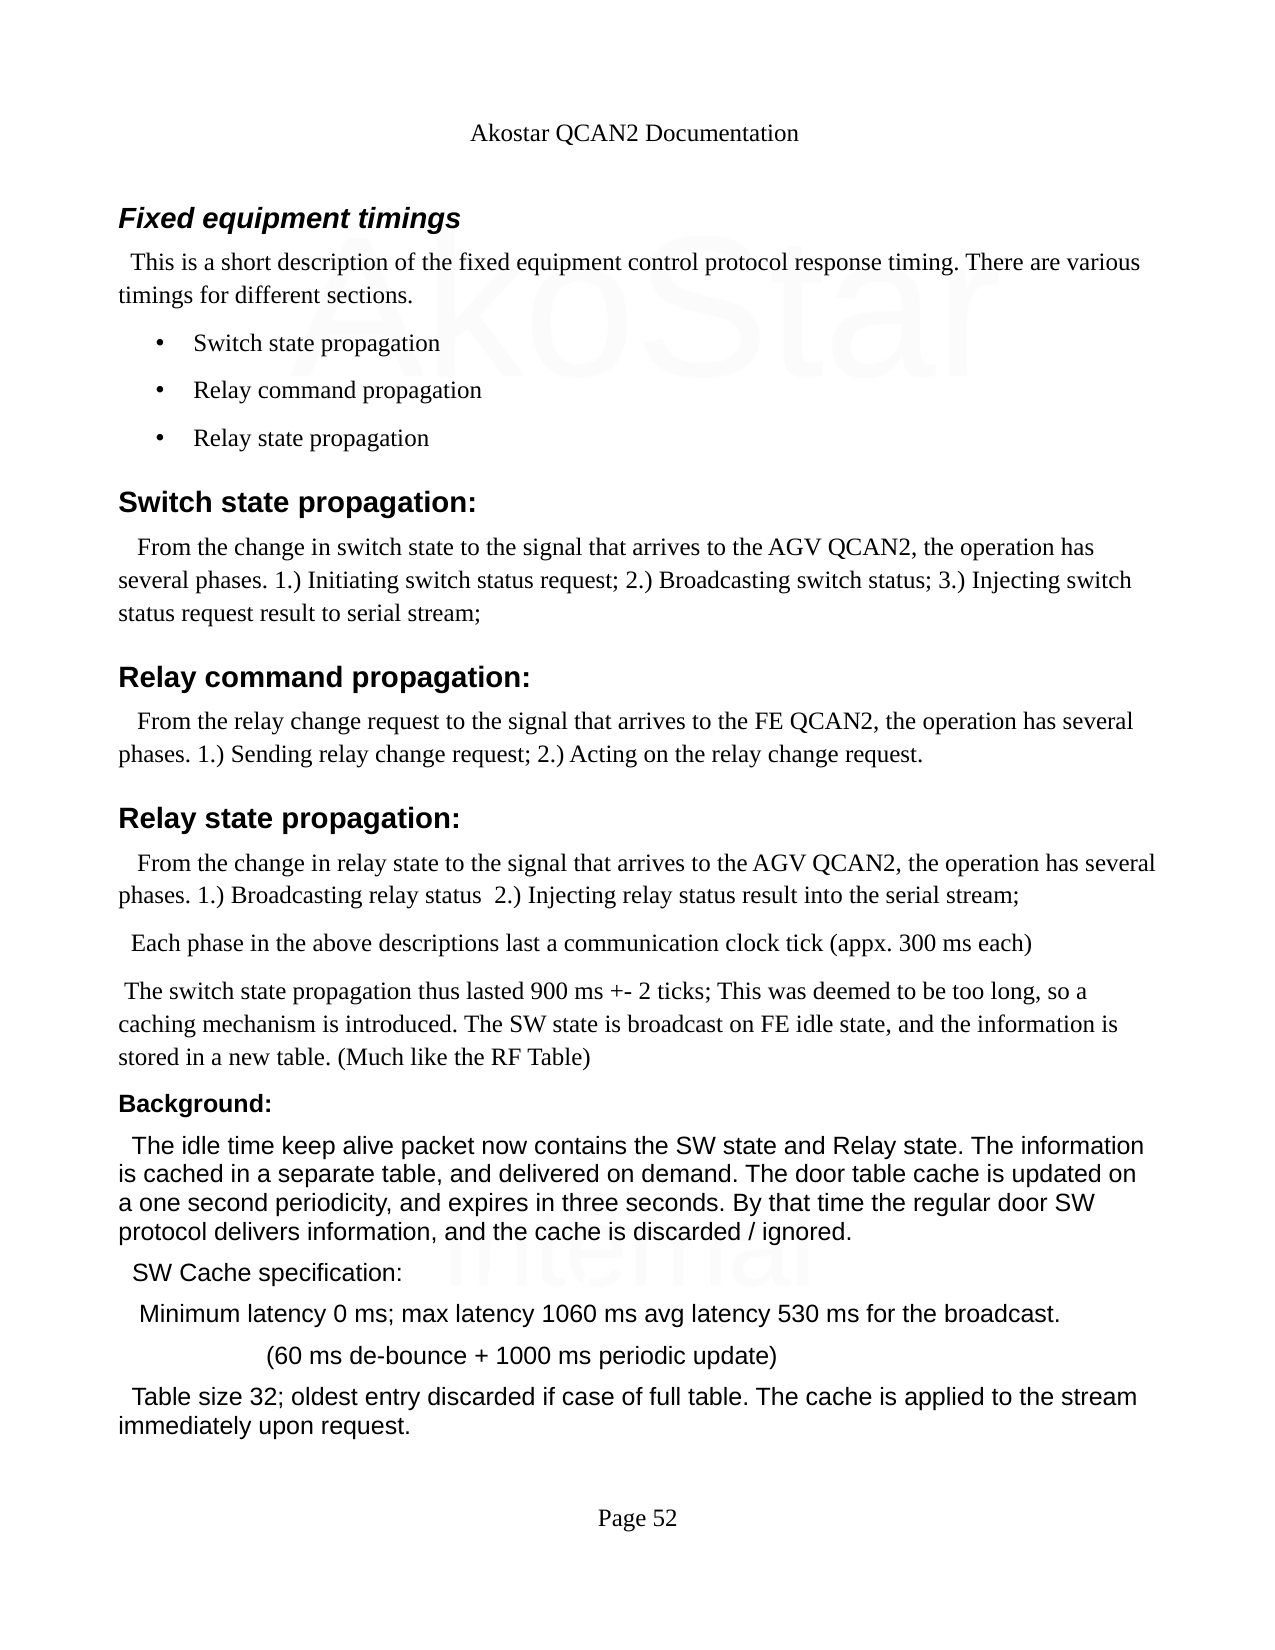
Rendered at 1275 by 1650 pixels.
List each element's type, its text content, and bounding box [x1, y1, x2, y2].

list Relay command propagation [156, 376, 1157, 404]
text (60 ms de-bounce + 1000 ms periodic update) [118, 1341, 1157, 1369]
text From the relay change request to the signal that arrives to the FE QCAN2, the operation has several phases. 1.) Sending relay change request; 2.) Acting on the relay change request. [118, 706, 1157, 768]
text This is a short description of the fixed equipment control protocol response timing. There are various timings for different sections. [118, 247, 1157, 309]
text Table size 32; oldest entry discarded if case of full table. The cache is applied to the stream immediately upon request. [118, 1382, 1157, 1439]
list Relay state propagation [156, 423, 1157, 452]
text Each phase in the above descriptions last a communication clock tick (appx. 300 ms each) [118, 928, 1157, 957]
list Switch state propagation [156, 328, 1157, 357]
text Background: [118, 1089, 1157, 1118]
text The idle time keep alive packet now contains the SW state and Relay state. The information is cached in a separate table, and delivered on demand. The door table cache is updated on a one second periodicity, and expires in three seconds. By that time the regular door SW protocol delivers information, and the cache is discarded / ignored. [118, 1131, 1157, 1246]
text The switch state propagation thus lasted 900 ms +- 2 ticks; This was deemed to be too long, so a caching mechanism is introduced. The SW state is broadcast on FE idle state, and the information is stored in a new table. (Much like the RF Table) [118, 976, 1157, 1071]
text From the change in switch state to the signal that arrives to the AGV QCAN2, the operation has several phases. 1.) Initiating switch status request; 2.) Broadcasting switch status; 3.) Injecting switch status request result to serial stream; [118, 532, 1157, 626]
text Minimum latency 0 ms; max latency 1060 ms avg latency 530 ms for the broadcast. [118, 1299, 1157, 1328]
subtitle Relay command propagation: [118, 660, 1157, 694]
subtitle Relay state propagation: [118, 801, 1157, 835]
text From the change in relay state to the signal that arrives to the AGV QCAN2, the operation has several phases. 1.) Broadcasting relay status 2.) Injecting relay status result into the serial stream; [118, 848, 1157, 909]
text SW Cache specification: [118, 1258, 1157, 1287]
subtitle Switch state propagation: [118, 485, 1157, 519]
subtitle Fixed equipment timings [118, 201, 1157, 235]
